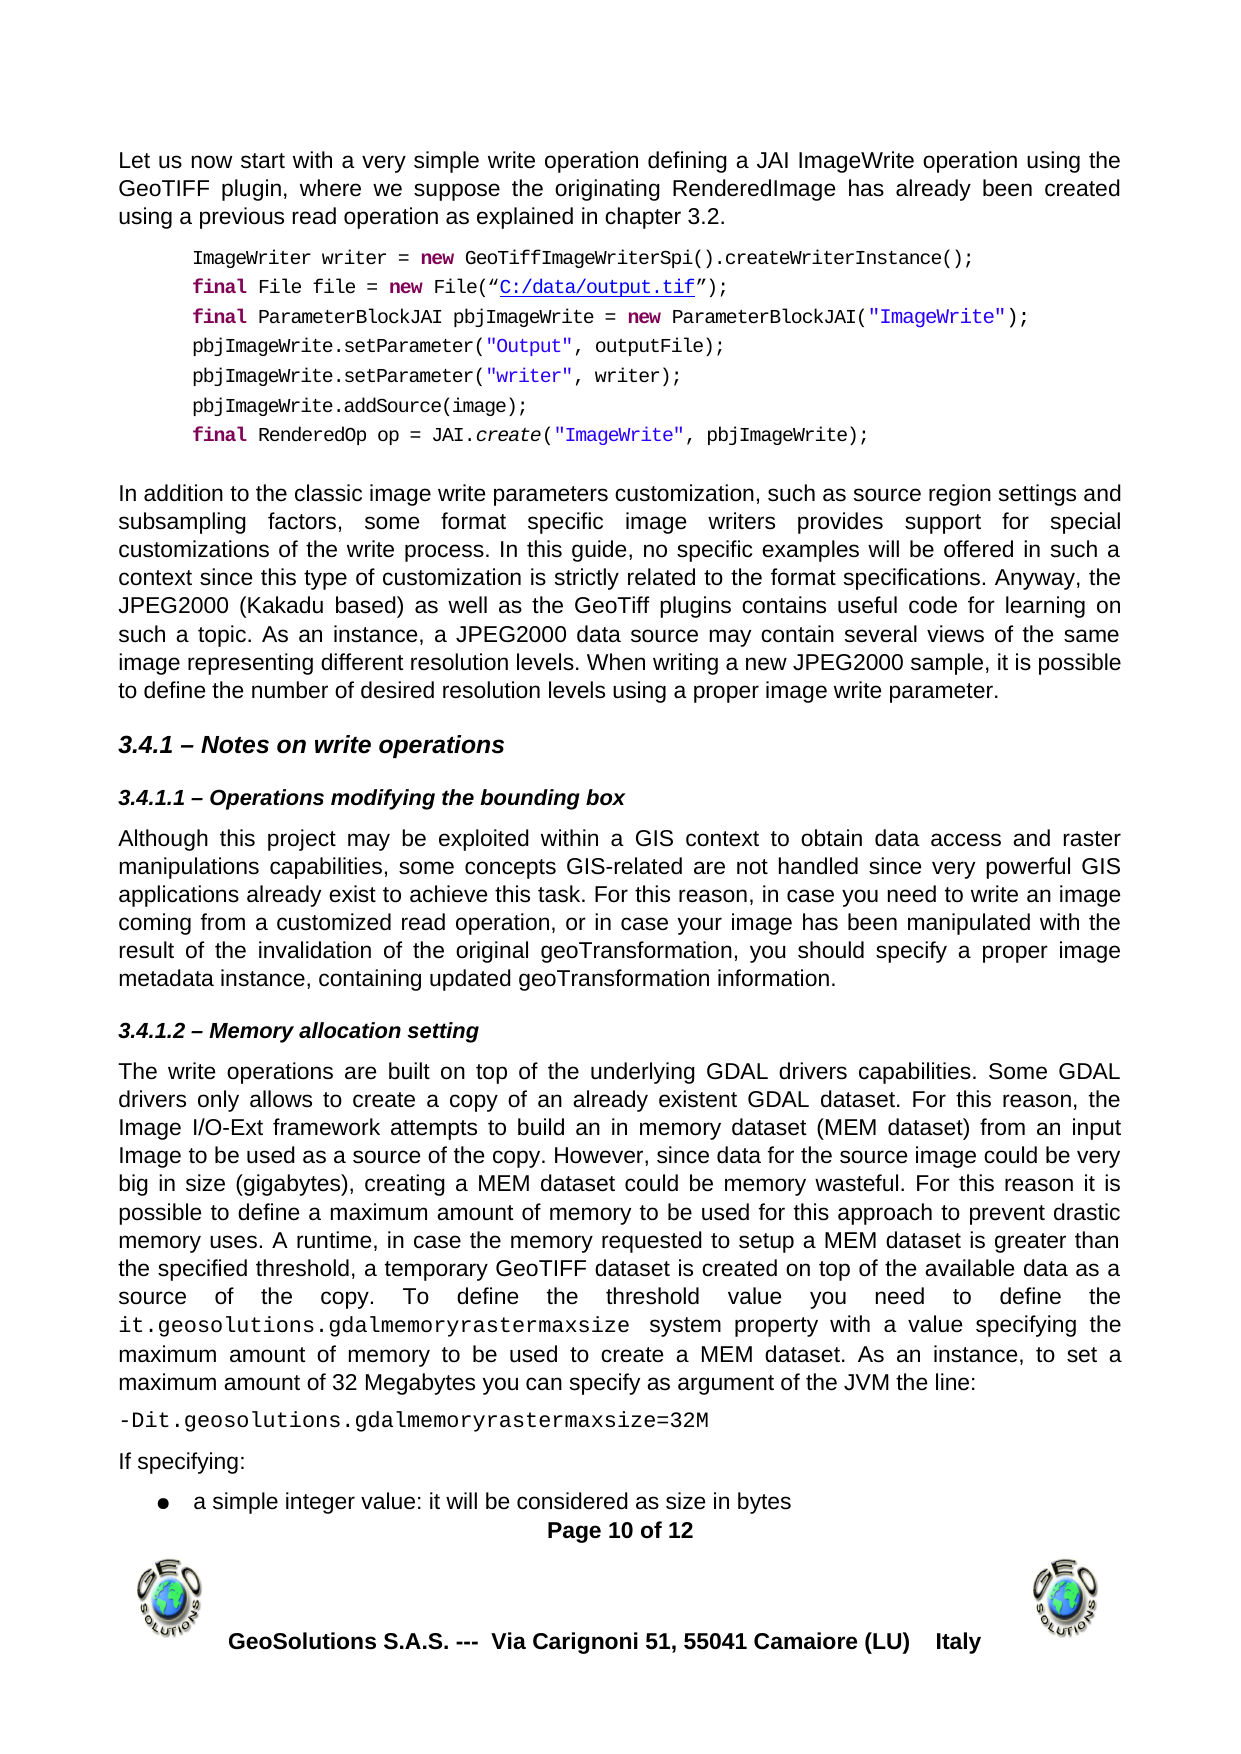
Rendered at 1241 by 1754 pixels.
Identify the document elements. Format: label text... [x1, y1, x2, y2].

subtitle 3.4.1.1 – Operations modifying the bounding box [118, 786, 1122, 811]
text pbjImageWrite.setParameter("Output", outputFile); [118, 334, 1122, 358]
text The write operations are built on top of the underlying GDAL drivers capabilities. Some GDAL drivers only allows to create a copy of an already existent GDAL dataset. For this reason, the Image I/O-Ext framework attempts to build an in memory dataset (MEM dataset) from an input Image to be used as a source of the copy. However, since data for the source image could be very big in size (gigabytes), creating a MEM dataset could be memory wasteful. For this reason it is possible to define a maximum amount of memory to be used for this approach to prevent drastic memory uses. A runtime, in case the memory requested to setup a MEM dataset is greater than the specified threshold, a temporary GeoTIFF dataset is created on top of the available data as a source of the copy. To define the threshold value you need to define the it.geosolutions.gdalmemoryrastermaxsize system property with a value specifying the maximum amount of memory to be used to create a MEM dataset. As an instance, to set a maximum amount of 32 Megabytes you can specify as argument of the JVM the line: [118, 1058, 1122, 1395]
text -Dit.geosolutions.gdalmemoryrastermaxsize=32M [118, 1409, 1122, 1434]
text final ParameterBlockJAI pbjImageWrite = new ParameterBlockJAI("ImageWrite"); [118, 304, 1122, 328]
text Although this project may be exploited within a GIS context to obtain data access and raster manipulations capabilities, some concepts GIS-related are not handled since very powerful GIS applications already exist to achieve this task. For this reason, in case you need to write an image coming from a customized read operation, or in case your image has been manipulated with the result of the invalidation of the original geoTransformation, you should specify a proper image metadata instance, containing updated geoTransformation information. [118, 825, 1122, 992]
picture [1030, 1552, 1101, 1641]
text final RenderedOp op = JAI.create("ImageWrite", pbjImageWrite); [118, 423, 1122, 446]
text pbjImageWrite.setParameter("writer", writer); [118, 363, 1122, 387]
text final File file = new File(“C:/data/output.tif”); [118, 275, 1122, 298]
text If specifying: [118, 1448, 1122, 1474]
list a simple integer value: it will be considered as size in bytes [156, 1488, 1122, 1515]
subtitle 3.4.1 – Notes on write operations [118, 731, 1122, 758]
picture [134, 1552, 205, 1641]
text pbjImageWrite.addSource(image); [118, 393, 1122, 417]
text ImageWriter writer = new GeoTiffImageWriterSpi().createWriterInstance(); [118, 245, 1122, 269]
text In addition to the classic image write parameters customization, such as source region settings and subsampling factors, some format specific image writers provides support for special customizations of the write process. In this guide, no specific examples will be offered in such a context since this type of customization is strictly related to the format specifications. Anyway, the JPEG2000 (Kakadu based) as well as the GeoTiff plugins contains useful code for learning on such a topic. As an instance, a JPEG2000 data source may contain several views of the same image representing different resolution levels. When writing a new JPEG2000 sample, it is possible to define the number of desired resolution levels using a proper image write parameter. [118, 481, 1122, 703]
subtitle 3.4.1.2 – Memory allocation setting [118, 1019, 1122, 1044]
text Let us now start with a very simple write operation defining a JAI ImageWrite operation using the GeoTIFF plugin, where we suppose the originating RenderedImage has already been created using a previous read operation as explained in chapter 3.2. [118, 148, 1122, 231]
